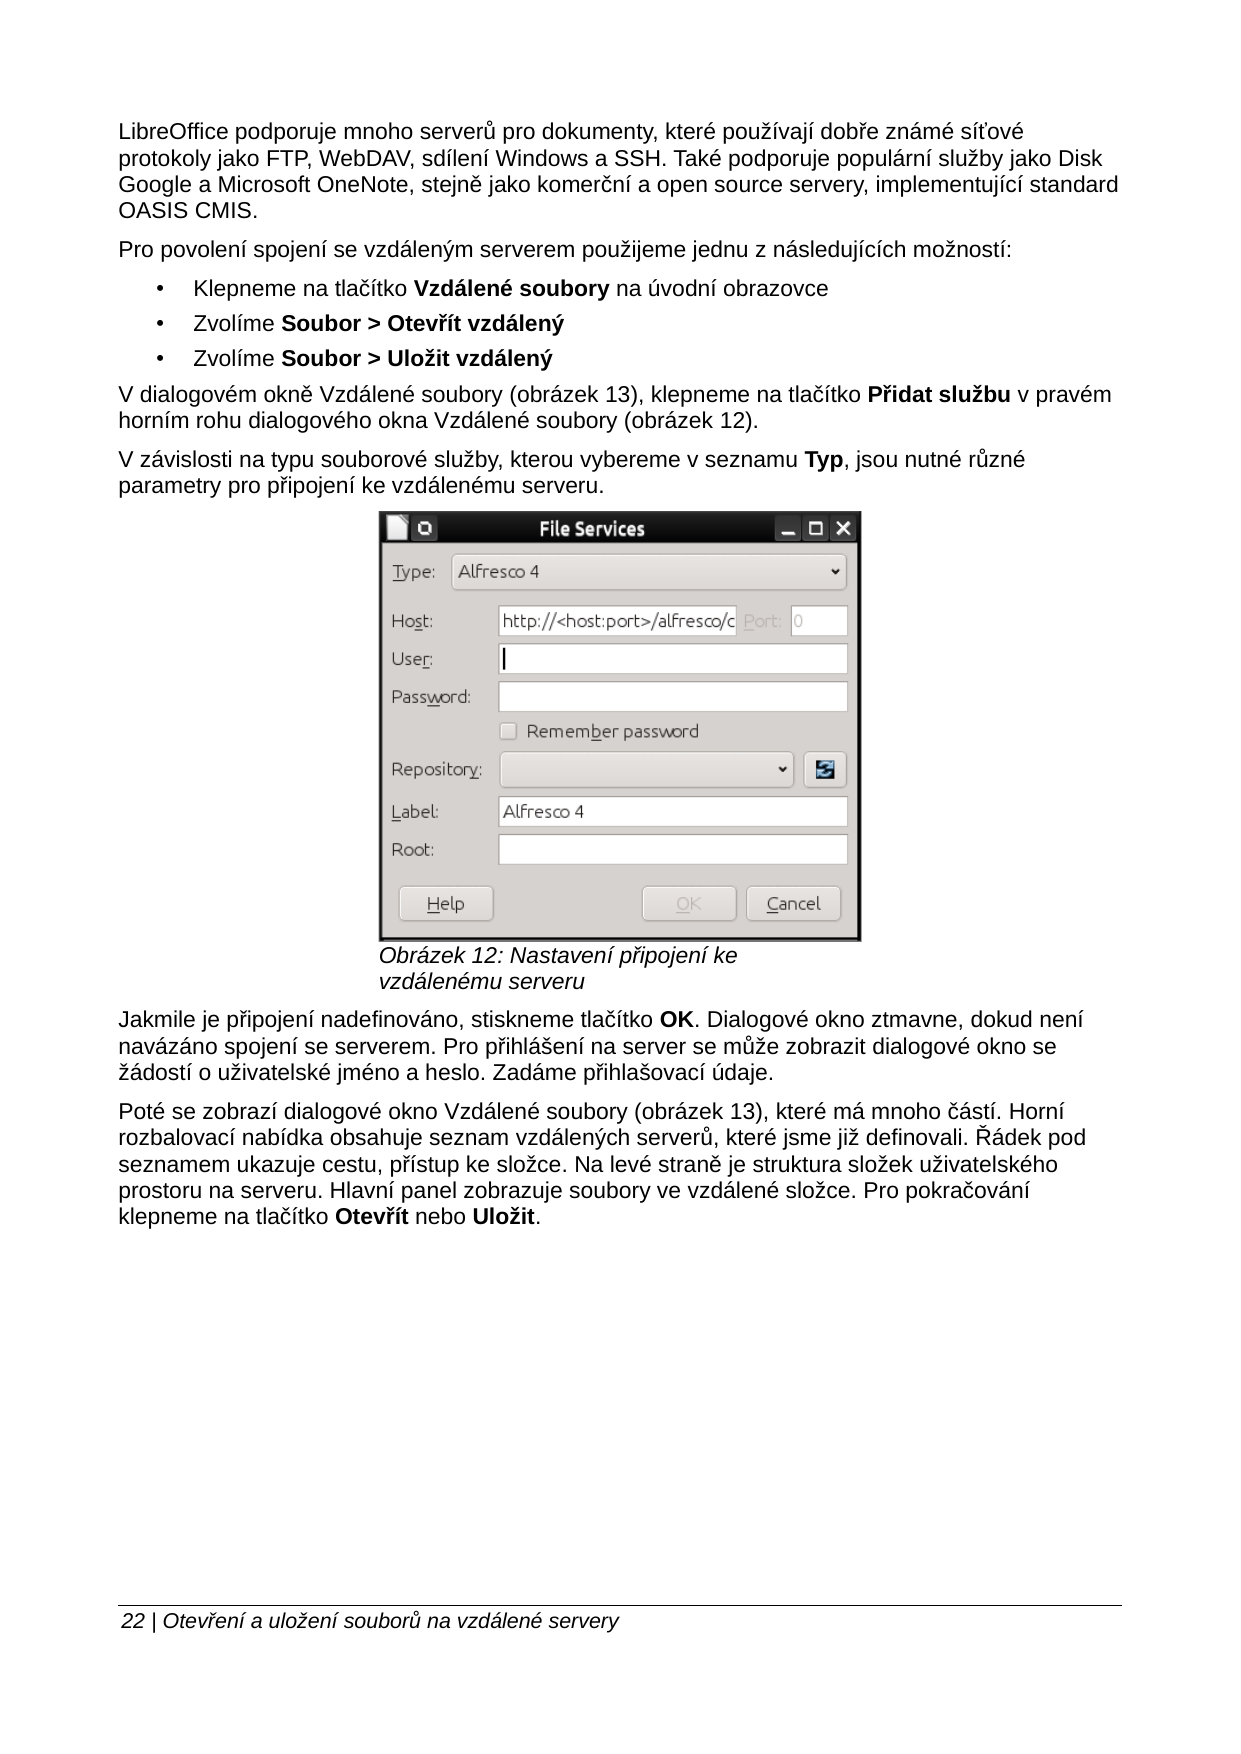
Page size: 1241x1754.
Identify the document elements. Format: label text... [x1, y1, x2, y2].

text Obrázek 12: Nastavení připojení ke vzdálenému serveru [378, 942, 862, 994]
text LibreOffice podporuje mnoho serverů pro dokumenty, které používají dobře známé síťové protokoly jako FTP, WebDAV, sdílení Windows a SSH. Také podporuje populární služby jako Disk Google a Microsoft OneNote, stejně jako komerční a open source servery, implementující standard OASIS CMIS. [118, 118, 1122, 223]
text V závislosti na typu souborové služby, kterou vybereme v seznamu Typ, jsou nutné různé parametry pro připojení ke vzdálenému serveru. [118, 446, 1122, 498]
list Zvolíme Soubor > Uložit vzdálený [156, 345, 1122, 372]
list Klepneme na tlačítko Vzdálené soubory na úvodní obrazovce [156, 275, 1122, 301]
list Zvolíme Soubor > Otevřít vzdálený [156, 310, 1122, 336]
text Pro povolení spojení se vzdáleným serverem použijeme jednu z následujících možností: [118, 236, 1122, 262]
text V dialogovém okně Vzdálené soubory (obrázek 13), klepneme na tlačítko Přidat službu v pravém horním rohu dialogového okna Vzdálené soubory (obrázek 12). [118, 381, 1122, 433]
text Jakmile je připojení nadefinováno, stiskneme tlačítko OK. Dialogové okno ztmavne, dokud není navázáno spojení se serverem. Pro přihlášení na server se může zobrazit dialogové okno se žádostí o uživatelské jméno a heslo. Zadáme přihlašovací údaje. [118, 1006, 1122, 1085]
picture [378, 511, 862, 942]
text Poté se zobrazí dialogové okno Vzdálené soubory (obrázek 13), které má mnoho částí. Horní rozbalovací nabídka obsahuje seznam vzdálených serverů, které jsme již definovali. Řádek pod seznamem ukazuje cestu, přístup ke složce. Na levé straně je struktura složek uživatelského prostoru na serveru. Hlavní panel zobrazuje soubory ve vzdálené složce. Pro pokračování klepneme na tlačítko Otevřít nebo Uložit. [118, 1098, 1122, 1229]
